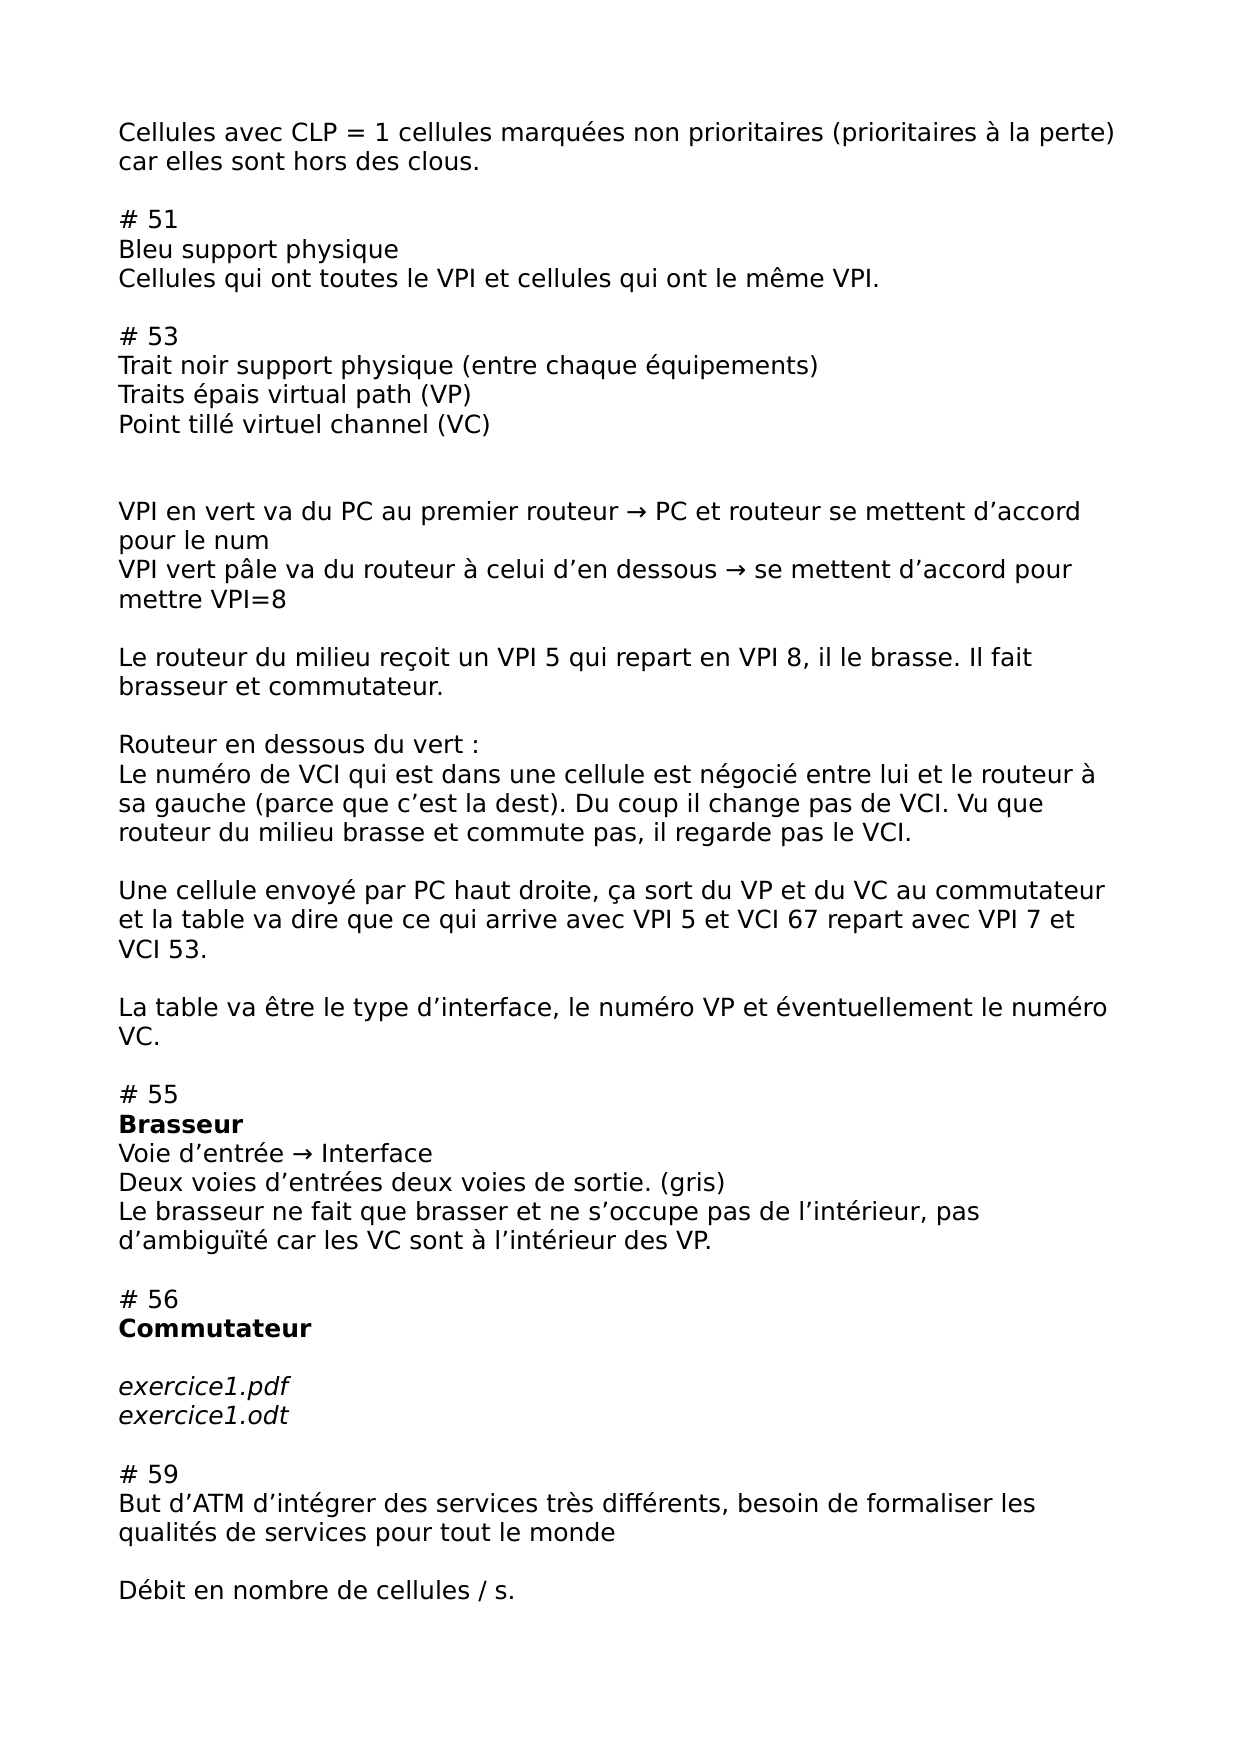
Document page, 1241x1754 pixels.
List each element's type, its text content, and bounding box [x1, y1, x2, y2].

text Une cellule envoyé par PC haut droite, ça sort du VP et du VC au commutateur et la table va dire que ce qui arrive avec VPI 5 et VCI 67 repart avec VPI 7 et VCI 53. [118, 876, 1122, 964]
text La table va être le type d’interface, le numéro VP et éventuellement le numéro VC. [118, 993, 1122, 1051]
text VPI vert pâle va du routeur à celui d’en dessous → se mettent d’accord pour mettre VPI=8 [118, 556, 1122, 614]
text Commutateur [118, 1314, 1122, 1343]
text Cellules avec CLP = 1 cellules marquées non prioritaires (prioritaires à la perte) car elles sont hors des clous. [118, 118, 1122, 176]
text exercice1.pdf [118, 1372, 1122, 1401]
text Le brasseur ne fait que brasser et ne s’occupe pas de l’intérieur, pas d’ambiguïté car les VC sont à l’intérieur des VP. [118, 1197, 1122, 1256]
text Brasseur [118, 1110, 1122, 1139]
text Cellules qui ont toutes le VPI et cellules qui ont le même VPI. [118, 264, 1122, 293]
text Le numéro de VCI qui est dans une cellule est négocié entre lui et le routeur à sa gauche (parce que c’est la dest). Du coup il change pas de VCI. Vu que routeur du milieu brasse et commute pas, il regarde pas le VCI. [118, 760, 1122, 847]
text # 51 [118, 206, 1122, 235]
text # 59 [118, 1460, 1122, 1489]
text # 53 [118, 322, 1122, 351]
text Routeur en dessous du vert : [118, 731, 1122, 760]
text Voie d’entrée → Interface [118, 1139, 1122, 1168]
text exercice1.odt [118, 1401, 1122, 1431]
text But d’ATM d’intégrer des services très différents, besoin de formaliser les qualités de services pour tout le monde [118, 1489, 1122, 1547]
text VPI en vert va du PC au premier routeur → PC et routeur se mettent d’accord pour le num [118, 497, 1122, 556]
text Débit en nombre de cellules / s. [118, 1576, 1122, 1606]
text # 55 [118, 1081, 1122, 1110]
text Traits épais virtual path (VP) [118, 381, 1122, 410]
text Le routeur du milieu reçoit un VPI 5 qui repart en VPI 8, il le brasse. Il fait brasseur et commutateur. [118, 643, 1122, 701]
text Bleu support physique [118, 235, 1122, 264]
text Trait noir support physique (entre chaque équipements) [118, 351, 1122, 381]
text # 56 [118, 1285, 1122, 1314]
text Deux voies d’entrées deux voies de sortie. (gris) [118, 1168, 1122, 1197]
text Point tillé virtuel channel (VC) [118, 410, 1122, 439]
